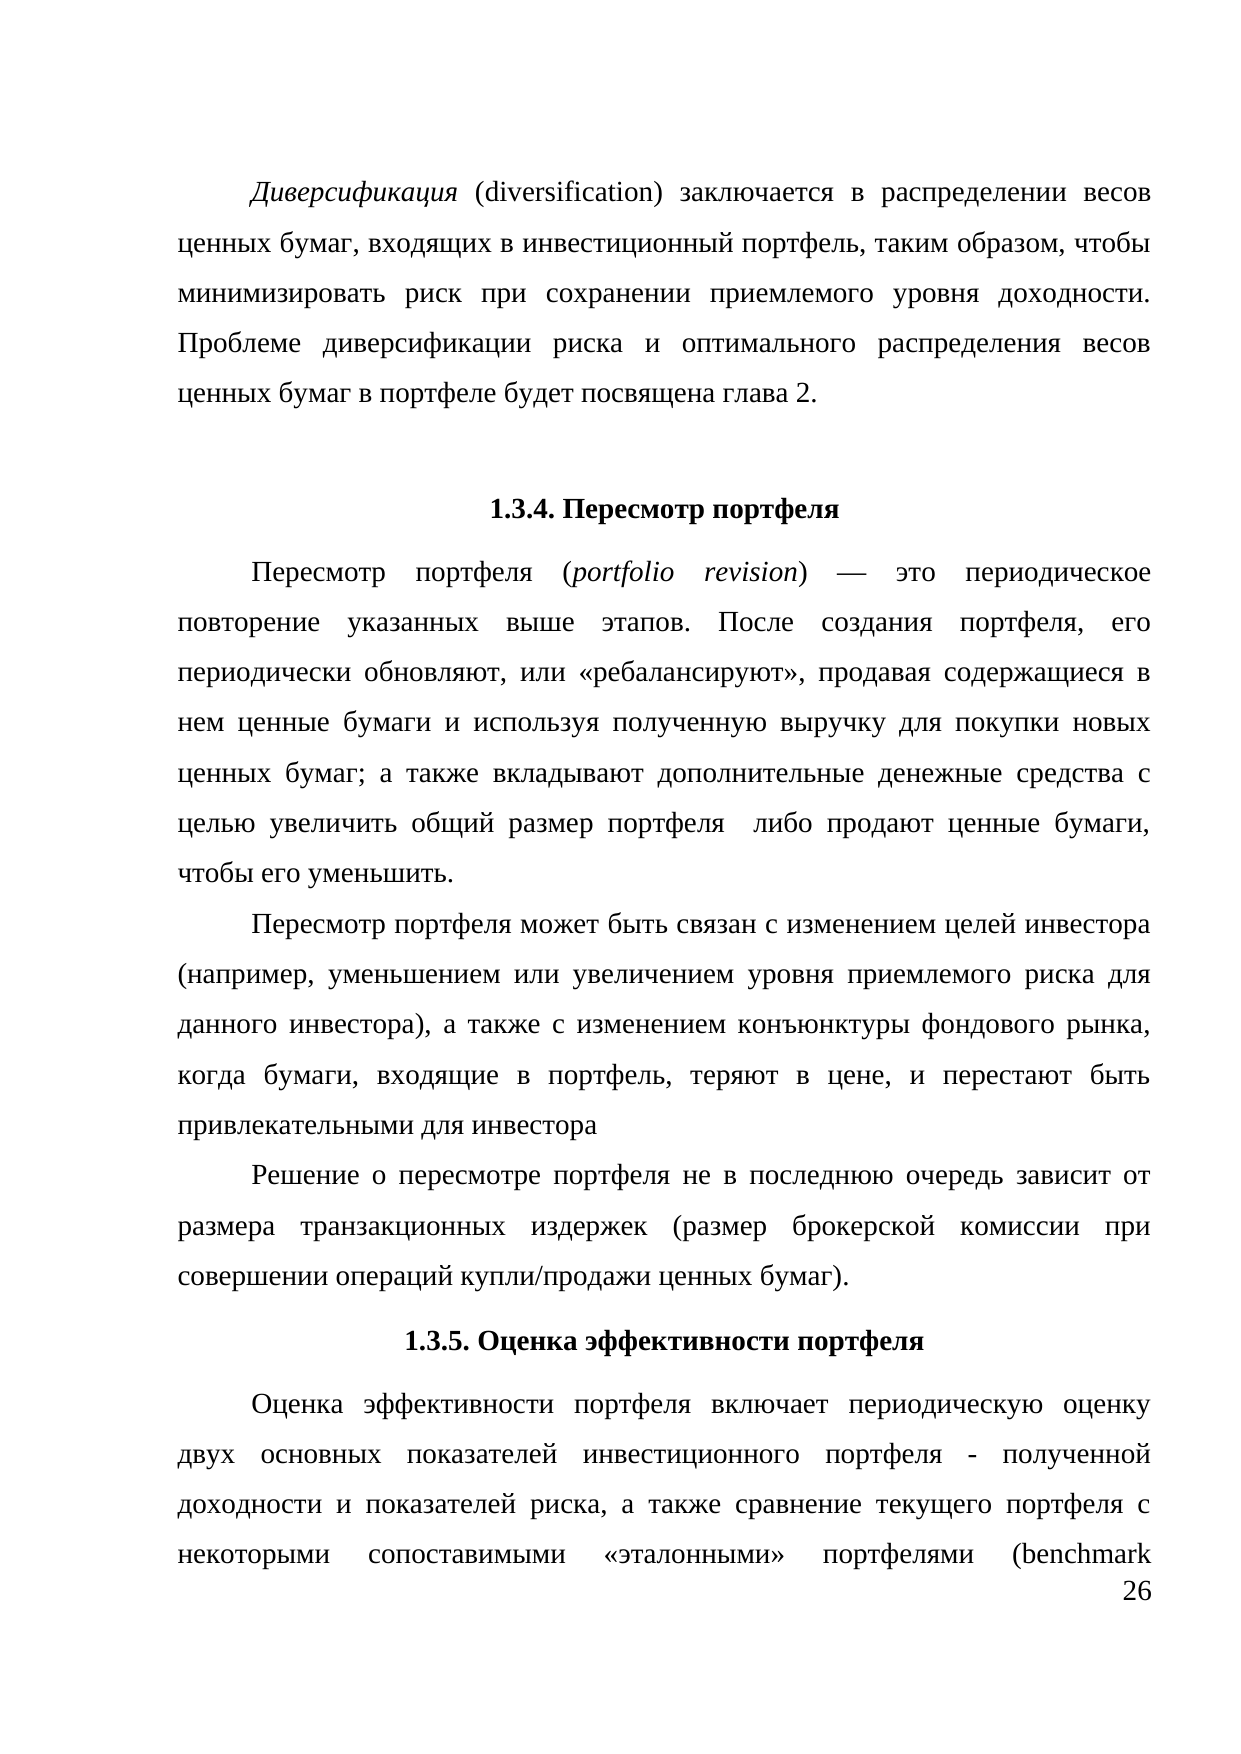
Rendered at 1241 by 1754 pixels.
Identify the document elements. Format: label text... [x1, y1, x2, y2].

subtitle 1.3.4. Пересмотр портфеля [177, 491, 1152, 524]
text Диверсификация (diversification) заключается в распределении весов ценных бумаг, входящих в инвестиционный портфель, таким образом, чтобы минимизировать риск при сохранении приемлемого уровня доходности. Проблеме диверсификации риска и оптимального распределения весов ценных бумаг в портфеле будет посвящена глава 2. [177, 174, 1152, 409]
subtitle 1.3.5. Оценка эффективности портфеля [177, 1323, 1152, 1356]
text Пересмотр портфеля может быть связан с изменением целей инвестора (например, уменьшением или увеличением уровня приемлемого риска для данного инвестора), а также с изменением конъюнктуры фондового рынка, когда бумаги, входящие в портфель, теряют в цене, и перестают быть привлекательными для инвестора [177, 906, 1152, 1141]
text Оценка эффективности портфеля включает периодическую оценку двух основных показателей инвестиционного портфеля - полученной доходности и показателей риска, а также сравнение текущего портфеля с некоторыми сопоставимыми «эталонными» портфелями (benchmark [177, 1386, 1152, 1570]
text Решение о пересмотре портфеля не в последнюю очередь зависит от размера транзакционных издержек (размер брокерской комиссии при совершении операций купли/продажи ценных бумаг). [177, 1157, 1152, 1292]
text Пересмотр портфеля (portfolio revision) — это периодическое повторение указанных выше этапов. После создания портфеля, его периодически обновляют, или «ребалансируют», продавая содержащиеся в нем ценные бумаги и используя полученную выручку для покупки новых ценных бумаг; а также вкладывают дополнительные денежные средства с целью увеличить общий размер портфеля либо продают ценные бумаги, чтобы его уменьшить. [177, 554, 1152, 889]
